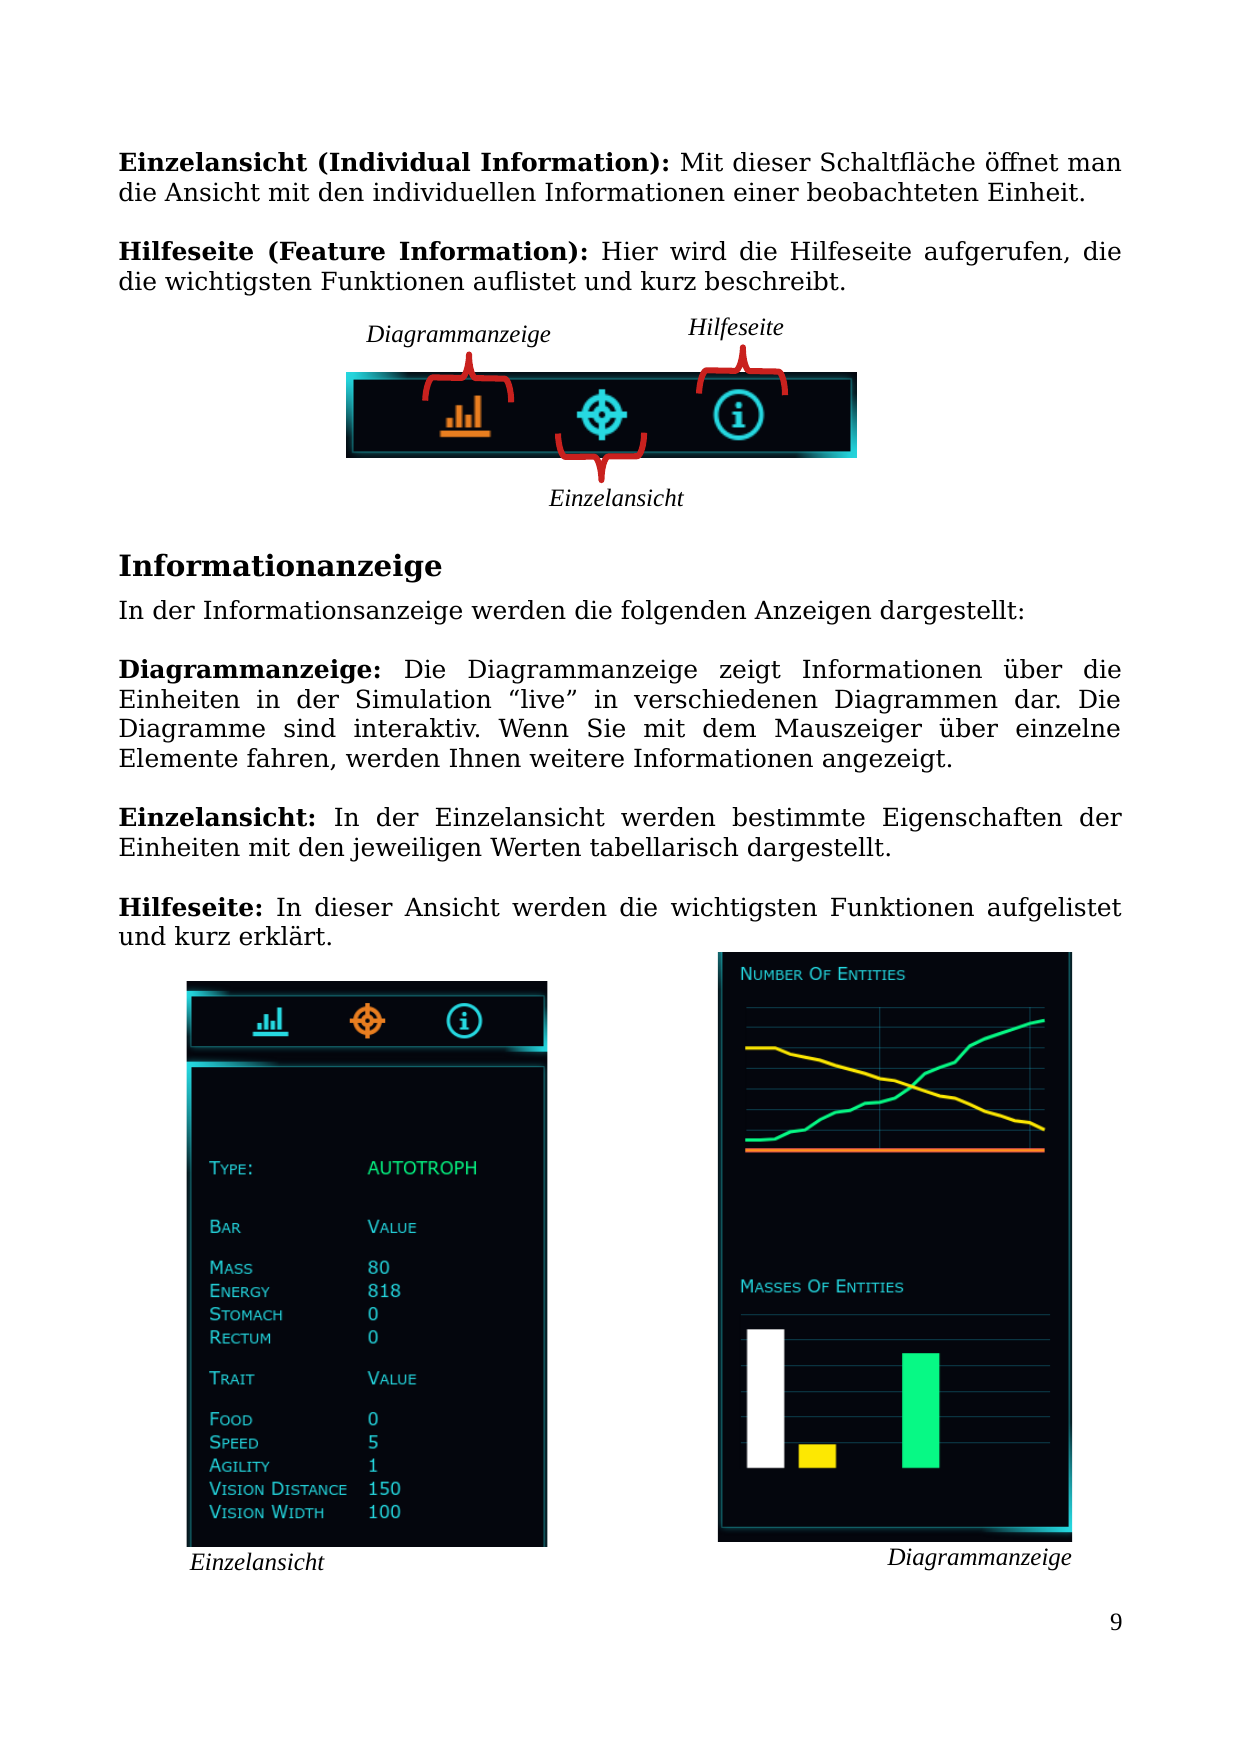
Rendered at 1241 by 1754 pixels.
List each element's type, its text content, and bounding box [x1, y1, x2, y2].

picture [346, 372, 857, 458]
text Diagrammanzeige: Die Diagrammanzeige zeigt Informationen über die Einheiten in der Simulation “live” in verschiedenen Diagrammen dar. Die Diagramme sind interaktiv. Wenn Sie mit dem Mauszeiger über einzelne Elemente fahren, werden Ihnen weitere Informationen angezeigt. [118, 655, 1122, 773]
text Einzelansicht (Individual Information): Mit dieser Schaltfläche öffnet man die Ansicht mit den individuellen Informationen einer beobachteten Einheit. [118, 148, 1122, 207]
subtitle Informationanzeige [118, 548, 1122, 583]
picture [186, 981, 548, 1547]
picture [717, 952, 1073, 1542]
text Hilfeseite (Feature Information): Hier wird die Hilfeseite aufgerufen, die die wichtigsten Funktionen auflistet und kurz beschreibt. [118, 237, 1122, 296]
text In der Informationsanzeige werden die folgenden Anzeigen dargestellt: [118, 595, 1122, 625]
text Einzelansicht: In der Einzelansicht werden bestimmte Eigenschaften der Einheiten mit den jeweiligen Werten tabellarisch dargestellt. [118, 803, 1122, 862]
text Hilfeseite: In dieser Ansicht werden die wichtigsten Funktionen aufgelistet und kurz erklärt. [118, 892, 1122, 952]
